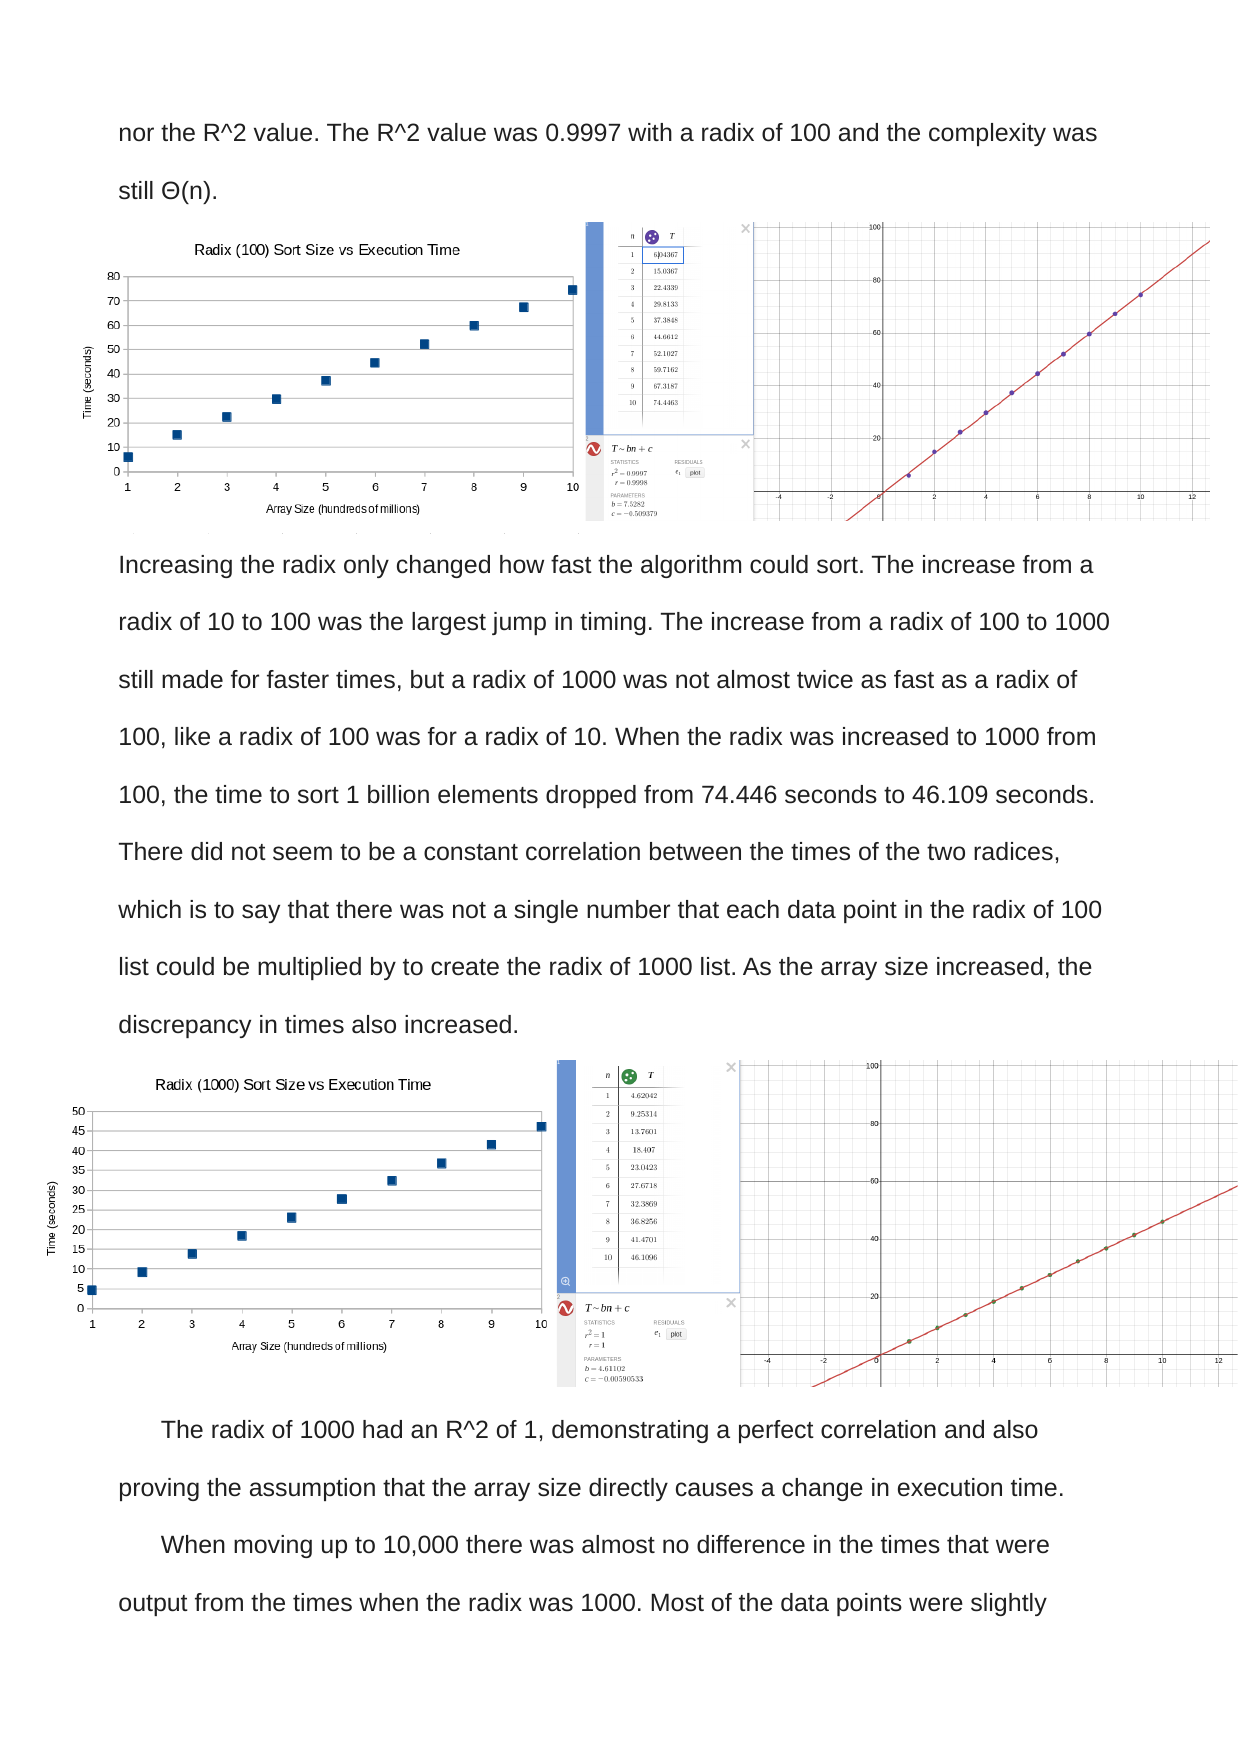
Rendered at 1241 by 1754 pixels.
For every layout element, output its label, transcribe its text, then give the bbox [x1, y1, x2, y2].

text The radix of 1000 had an R^2 of 1, demonstrating a perfect correlation and also proving the assumption that the array size directly causes a change in execution time. [118, 1366, 1122, 1502]
text Increasing the radix only changed how fast the algorithm could sort. The increase from a radix of 10 to 100 was the largest jump in timing. The increase from a radix of 100 to 1000 still made for faster times, but a radix of 1000 was not almost twice as fast as a radix of 100, like a radix of 100 was for a radix of 10. When the radix was increased to 1000 from 100, the time to sort 1 billion elements dropped from 74.446 seconds to 46.109 seconds. There did not seem to be a constant correlation between the times of the two radices, which is to say that there was not a single number that each data point in the radix of 100 list could be multiplied by to create the radix of 1000 list. As the array size increased, the discrepancy in times also increased. [118, 521, 1122, 1038]
picture [33, 1060, 1238, 1387]
text When moving up to 10,000 there was almost no difference in the times that were output from the times when the radix was 1000. Most of the data points were slightly [118, 1530, 1122, 1617]
picture [67, 222, 1210, 534]
text nor the R^2 value. The R^2 value was 0.9997 with a radix of 100 and the complexity was still Θ(n). [118, 118, 1122, 204]
